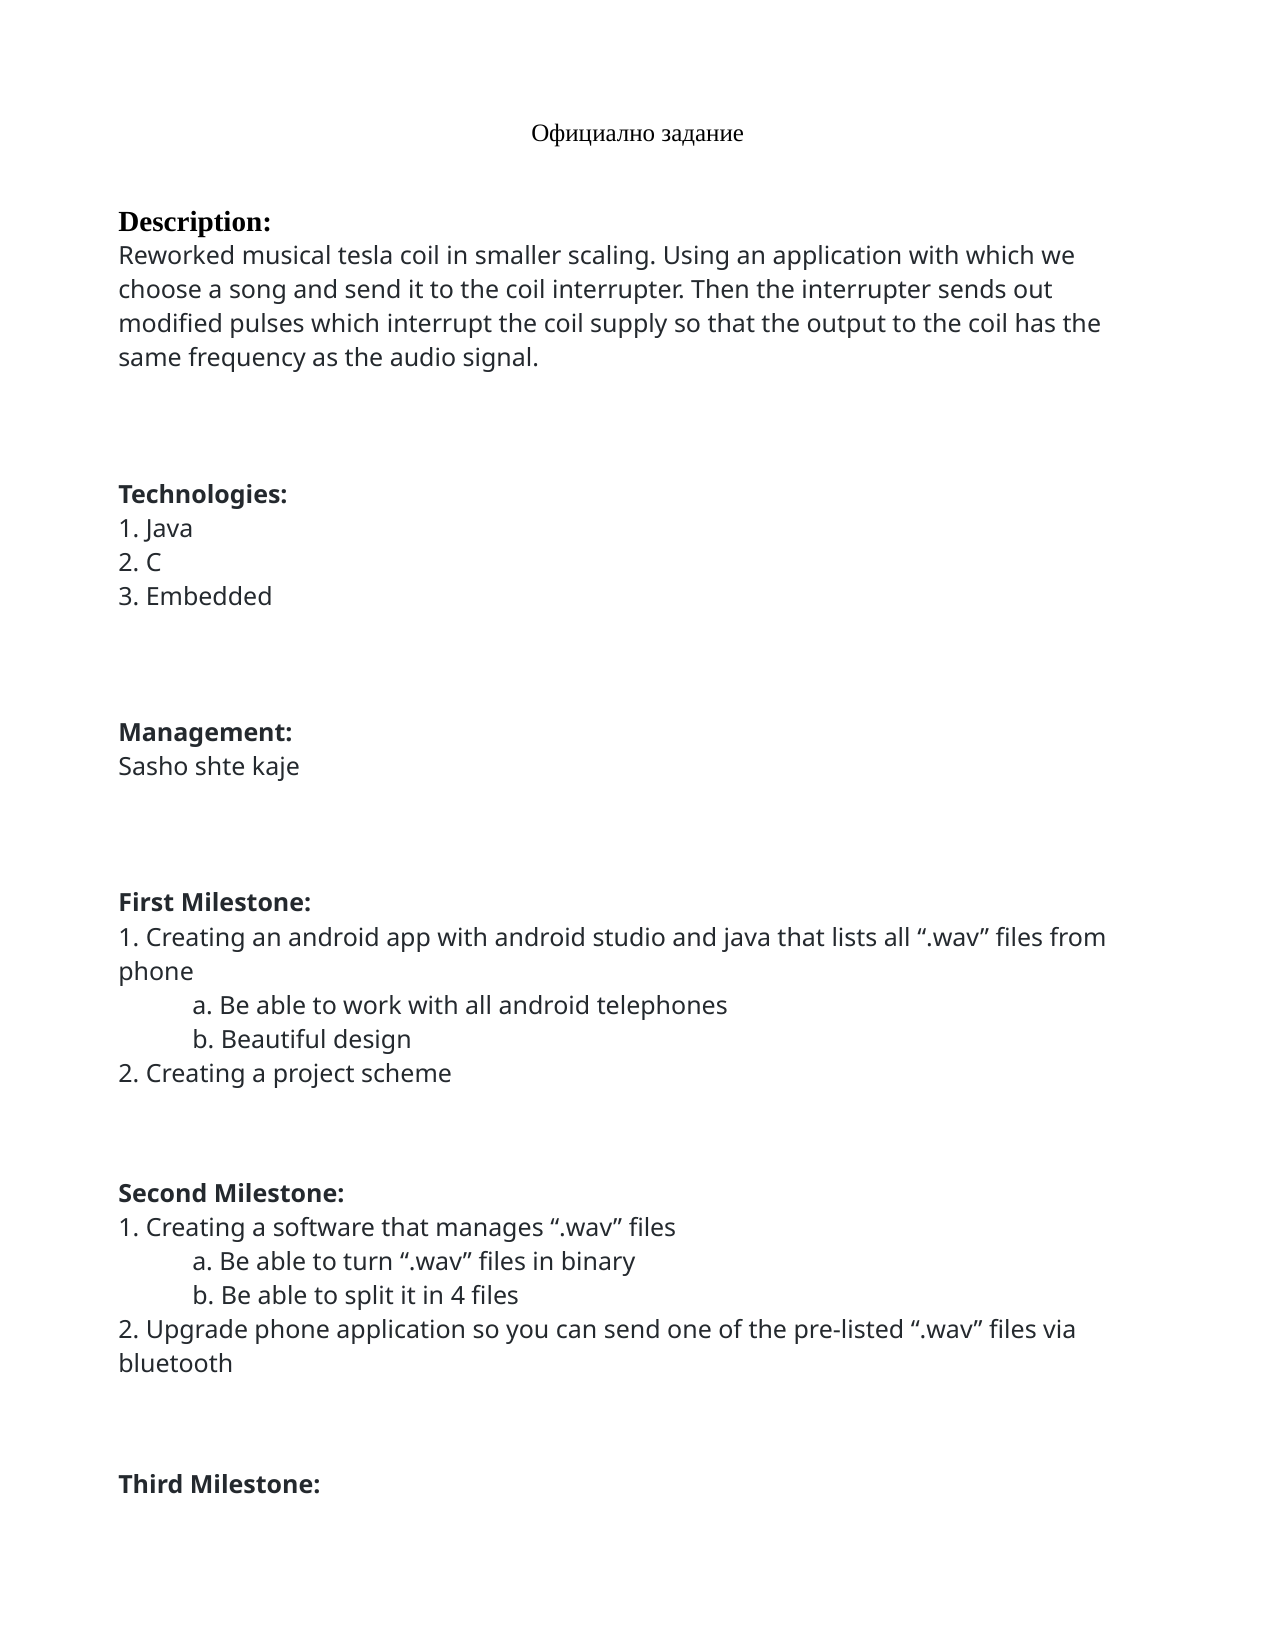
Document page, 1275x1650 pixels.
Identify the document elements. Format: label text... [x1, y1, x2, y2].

text 1. Creating an android app with android studio and java that lists all “.wav” files from phone [118, 919, 1157, 987]
text 2. Creating a project scheme [118, 1055, 1157, 1089]
text Second Milestone: [118, 1176, 1157, 1210]
text 1. Java [118, 510, 1157, 544]
text Description: [118, 204, 1157, 238]
text 1. Creating a software that manages “.wav” files [118, 1210, 1157, 1244]
text a. Be able to work with all android telephones [118, 987, 1157, 1021]
text b. Be able to split it in 4 files [118, 1278, 1157, 1312]
text b. Beautiful design [118, 1021, 1157, 1055]
text Reworked musical tesla coil in smaller scaling. Using an application with which we choose a song and send it to the coil interrupter. Then the interrupter sends out modified pulses which interrupt the coil supply so that the output to the coil has the same frequency as the audio signal. [118, 238, 1157, 374]
text Официално задание [118, 118, 1157, 147]
text Sasho shte kaje [118, 749, 1157, 783]
text First Milestone: [118, 885, 1157, 919]
text Management: [118, 715, 1157, 749]
text Third Milestone: [118, 1466, 1157, 1500]
text 2. Upgrade phone application so you can send one of the pre-listed “.wav” files via bluetooth [118, 1312, 1157, 1380]
text Technologies: [118, 476, 1157, 510]
text 2. C [118, 544, 1157, 578]
text a. Be able to turn “.wav” files in binary [118, 1244, 1157, 1278]
text 3. Embedded [118, 578, 1157, 613]
